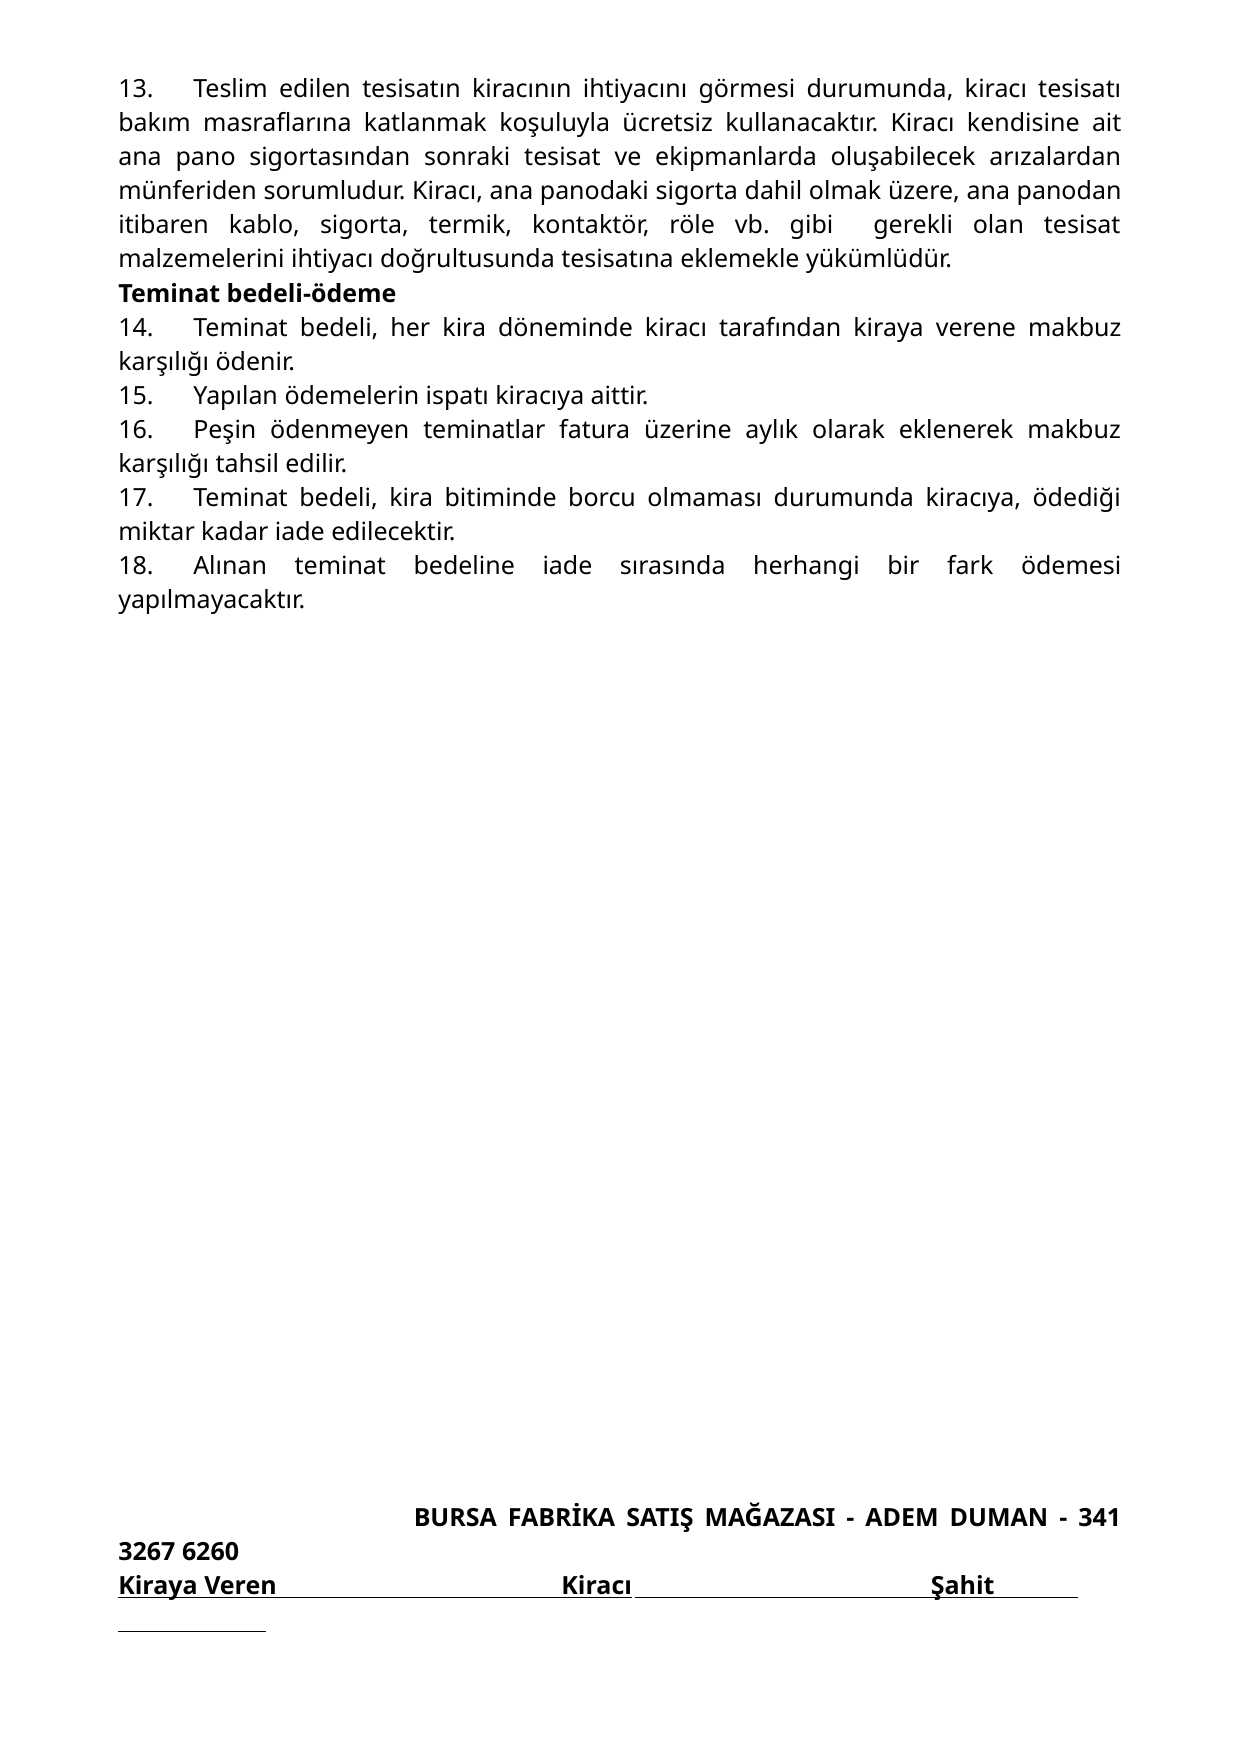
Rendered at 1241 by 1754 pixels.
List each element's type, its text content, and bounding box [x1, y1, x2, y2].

list Yapılan ödemelerin ispatı kiracıya aittir. [118, 377, 1122, 411]
list Peşin ödenmeyen teminatlar fatura üzerine aylık olarak eklenerek makbuz karşılığı tahsil edilir. [118, 411, 1122, 479]
list Teminat bedeli, her kira döneminde kiracı tarafından kiraya verene makbuz karşılığı ödenir. [118, 309, 1122, 377]
list Teminat bedeli-ödeme [118, 275, 1122, 309]
list Teslim edilen tesisatın kiracının ihtiyacını görmesi durumunda, kiracı tesisatı bakım masraflarına katlanmak koşuluyla ücretsiz kullanacaktır. Kiracı kendisine ait ana pano sigortasından sonraki tesisat ve ekipmanlarda oluşabilecek arızalardan münferiden sorumludur. Kiracı, ana panodaki sigorta dahil olmak üzere, ana panodan itibaren kablo, sigorta, termik, kontaktör, röle vb. gibi gerekli olan tesisat malzemelerini ihtiyacı doğrultusunda tesisatına eklemekle yükümlüdür. [118, 71, 1122, 275]
list Alınan teminat bedeline iade sırasında herhangi bir fark ödemesi yapılmayacaktır. [118, 548, 1122, 616]
list Teminat bedeli, kira bitiminde borcu olmaması durumunda kiracıya, ödediği miktar kadar iade edilecektir. [118, 479, 1122, 548]
